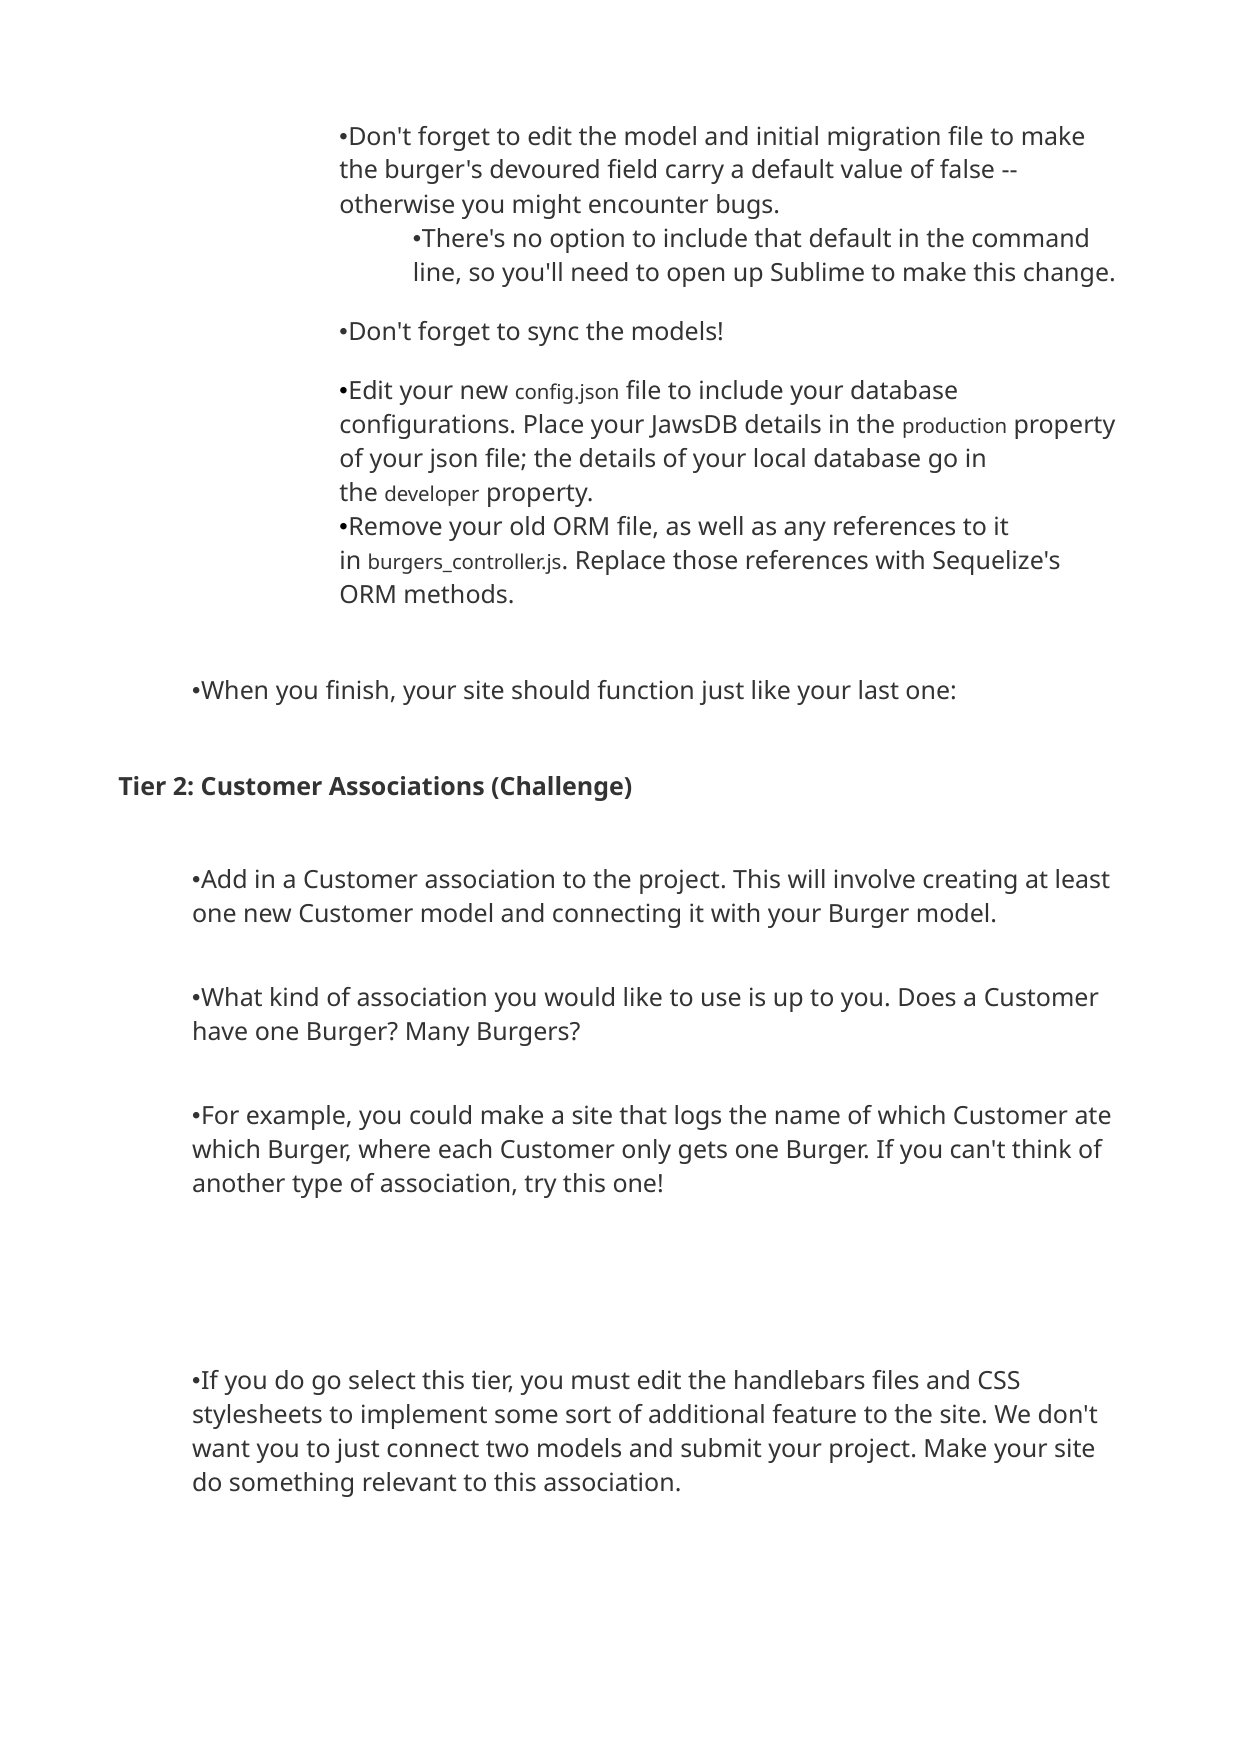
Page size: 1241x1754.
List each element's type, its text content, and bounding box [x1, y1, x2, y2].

list Remove your old ORM file, as well as any references to it in burgers_controller.js. Replace those references with Sequelize's ORM methods. [118, 509, 1122, 611]
list If you do go select this tier, you must edit the handlebars files and CSS stylesheets to implement some sort of additional feature to the site. We don't want you to just connect two models and submit your project. Make your site do something relevant to this association. [118, 1363, 1122, 1499]
list Add in a Customer association to the project. This will involve creating at least one new Customer model and connecting it with your Burger model. [118, 861, 1122, 929]
list For example, you could make a site that logs the name of which Customer ate which Burger, where each Customer only gets one Burger. If you can't think of another type of association, try this one! [118, 1098, 1122, 1200]
list What kind of association you would like to use is up to you. Does a Customer have one Burger? Many Burgers? [118, 979, 1122, 1048]
list When you finish, your site should function just like your last one: [118, 636, 1122, 706]
list Don't forget to edit the model and initial migration file to make the burger's devoured field carry a default value of false -- otherwise you might encounter bugs. [118, 118, 1122, 220]
subtitle Tier 2: Customer Associations (Challenge) [118, 769, 1122, 803]
list There's no option to include that default in the command line, so you'll need to open up Sublime to make this change. [118, 220, 1122, 288]
list Don't forget to sync the models! [118, 313, 1122, 347]
list Edit your new config.json file to include your database configurations. Place your JawsDB details in the production property of your json file; the details of your local database go in the developer property. [118, 372, 1122, 509]
